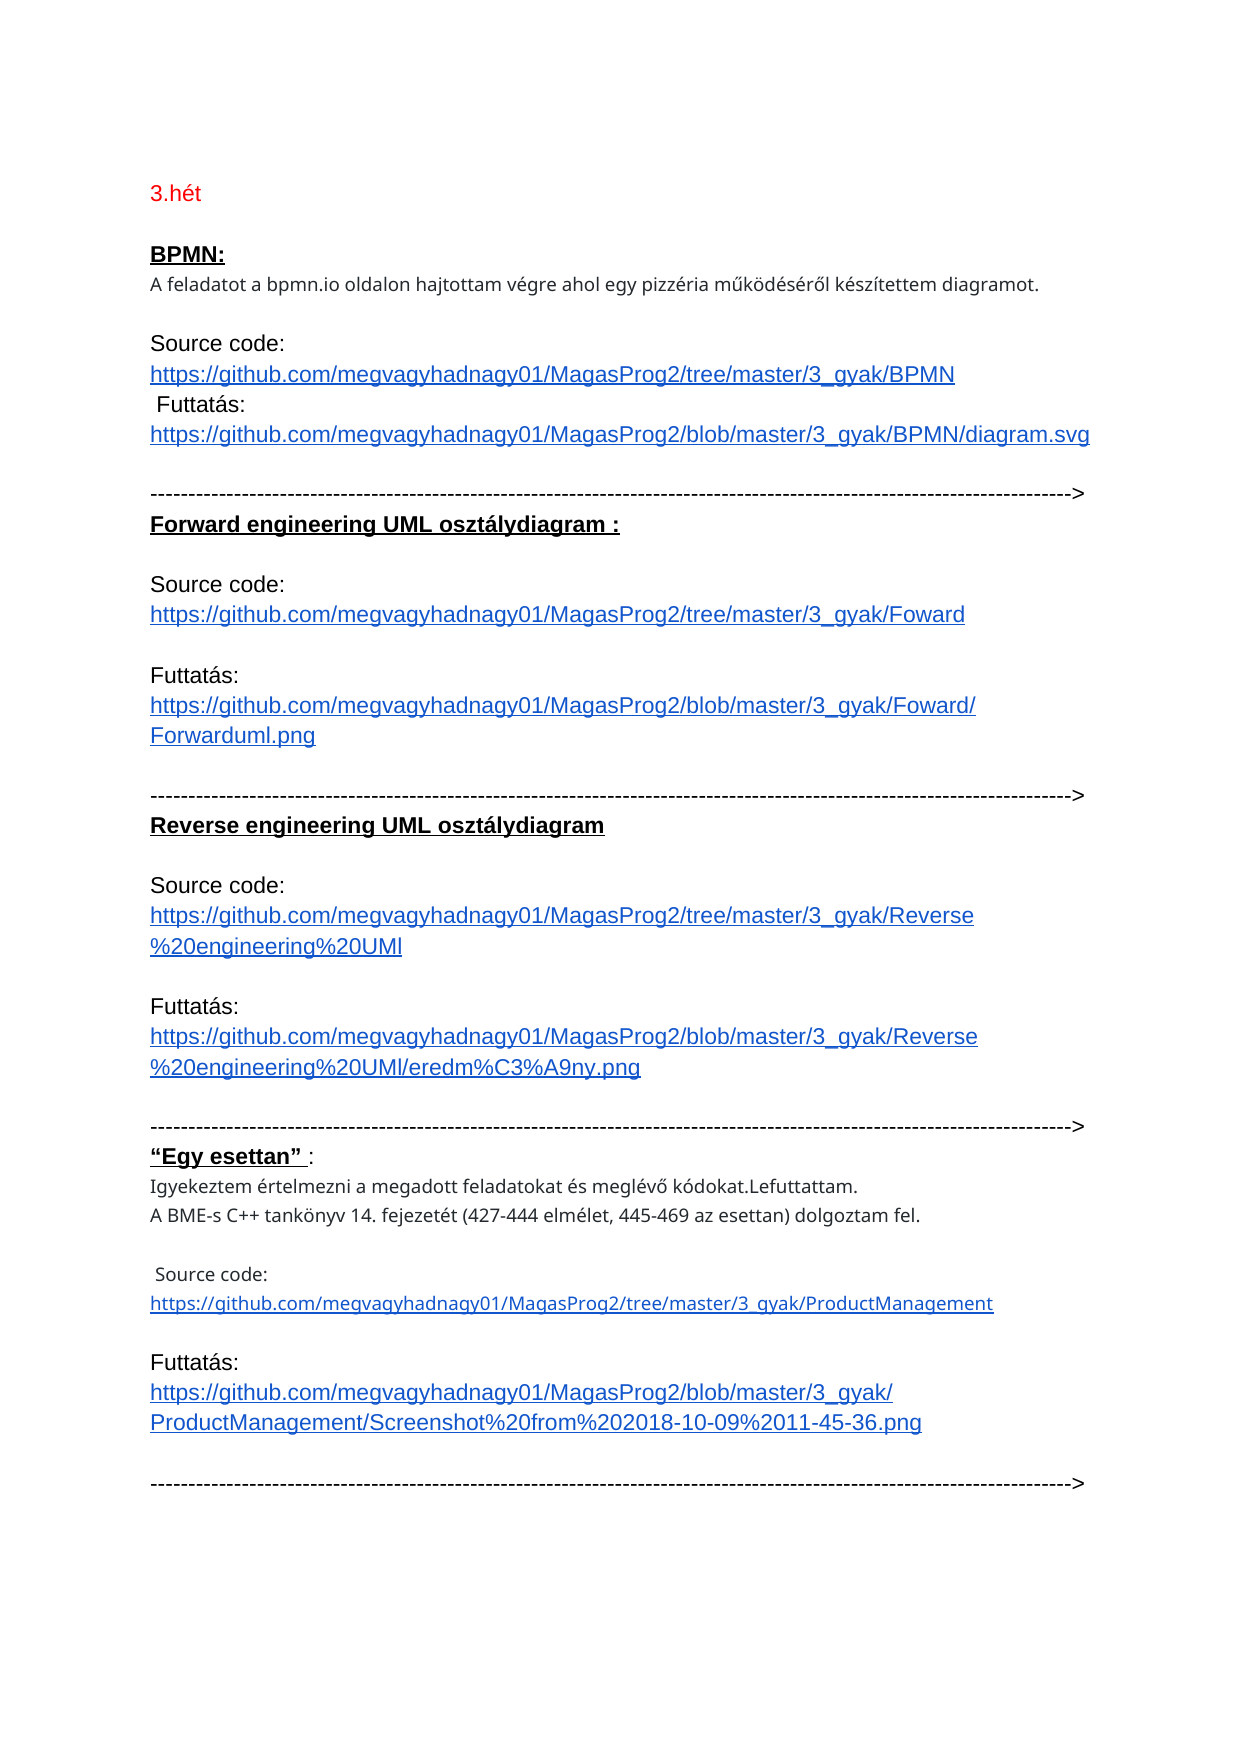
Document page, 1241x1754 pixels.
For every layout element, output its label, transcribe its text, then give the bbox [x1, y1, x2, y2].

text Futtatás: [150, 391, 1090, 417]
text -------------------------------------------------------------------------------------------------------------------------> [150, 1113, 1090, 1139]
text Source code: [150, 330, 1090, 357]
text Igyekeztem értelmezni a megadott feladatokat és meglévő kódokat.Lefuttattam. [150, 1173, 1090, 1199]
text https://github.com/megvagyhadnagy01/MagasProg2/blob/master/3_gyak/BPMN/diagram.svg [150, 421, 1090, 444]
text 3.hét [150, 180, 1090, 207]
text https://github.com/megvagyhadnagy01/MagasProg2/tree/master/3_gyak/Foward [150, 601, 1090, 628]
text -------------------------------------------------------------------------------------------------------------------------> [150, 1470, 1090, 1496]
text A feladatot a bpmn.io oldalon hajtottam végre ahol egy pizzéria működéséről készítettem diagramot. [150, 271, 1090, 296]
text https://github.com/megvagyhadnagy01/MagasProg2/blob/master/3_gyak/Foward/Forwarduml.png [150, 692, 1090, 748]
text “Egy esettan” : [150, 1143, 1090, 1169]
text A BME-s C++ tankönyv 14. fejezetét (427-444 elmélet, 445-469 az esettan) dolgoztam fel. [150, 1203, 1090, 1228]
text Source code: [150, 571, 1090, 597]
text https://github.com/megvagyhadnagy01/MagasProg2/tree/master/3_gyak/BPMN [150, 361, 1090, 387]
text https://github.com/megvagyhadnagy01/MagasProg2/tree/master/3_gyak/Reverse%20engineering%20UMl [150, 902, 1090, 959]
text Futtatás: [150, 1349, 1090, 1375]
text -------------------------------------------------------------------------------------------------------------------------> [150, 782, 1090, 808]
text Forward engineering UML osztálydiagram : [150, 511, 1090, 537]
text Source code: [150, 1261, 1090, 1287]
text Source code: [150, 872, 1090, 898]
text Futtatás: [150, 993, 1090, 1019]
text Reverse engineering UML osztálydiagram [150, 812, 1090, 838]
text https://github.com/megvagyhadnagy01/MagasProg2/tree/master/3_gyak/ProductManagement [150, 1290, 1090, 1316]
text https://github.com/megvagyhadnagy01/MagasProg2/blob/master/3_gyak/Reverse%20engineering%20UMl/eredm%C3%A9ny.png [150, 1023, 1090, 1080]
text -------------------------------------------------------------------------------------------------------------------------> [150, 480, 1090, 507]
text https://github.com/megvagyhadnagy01/MagasProg2/blob/master/3_gyak/ProductManagement/Screenshot%20from%202018-10-09%2011-45-36.png [150, 1379, 1090, 1436]
text Futtatás: [150, 662, 1090, 688]
text BPMN: [150, 241, 1090, 267]
